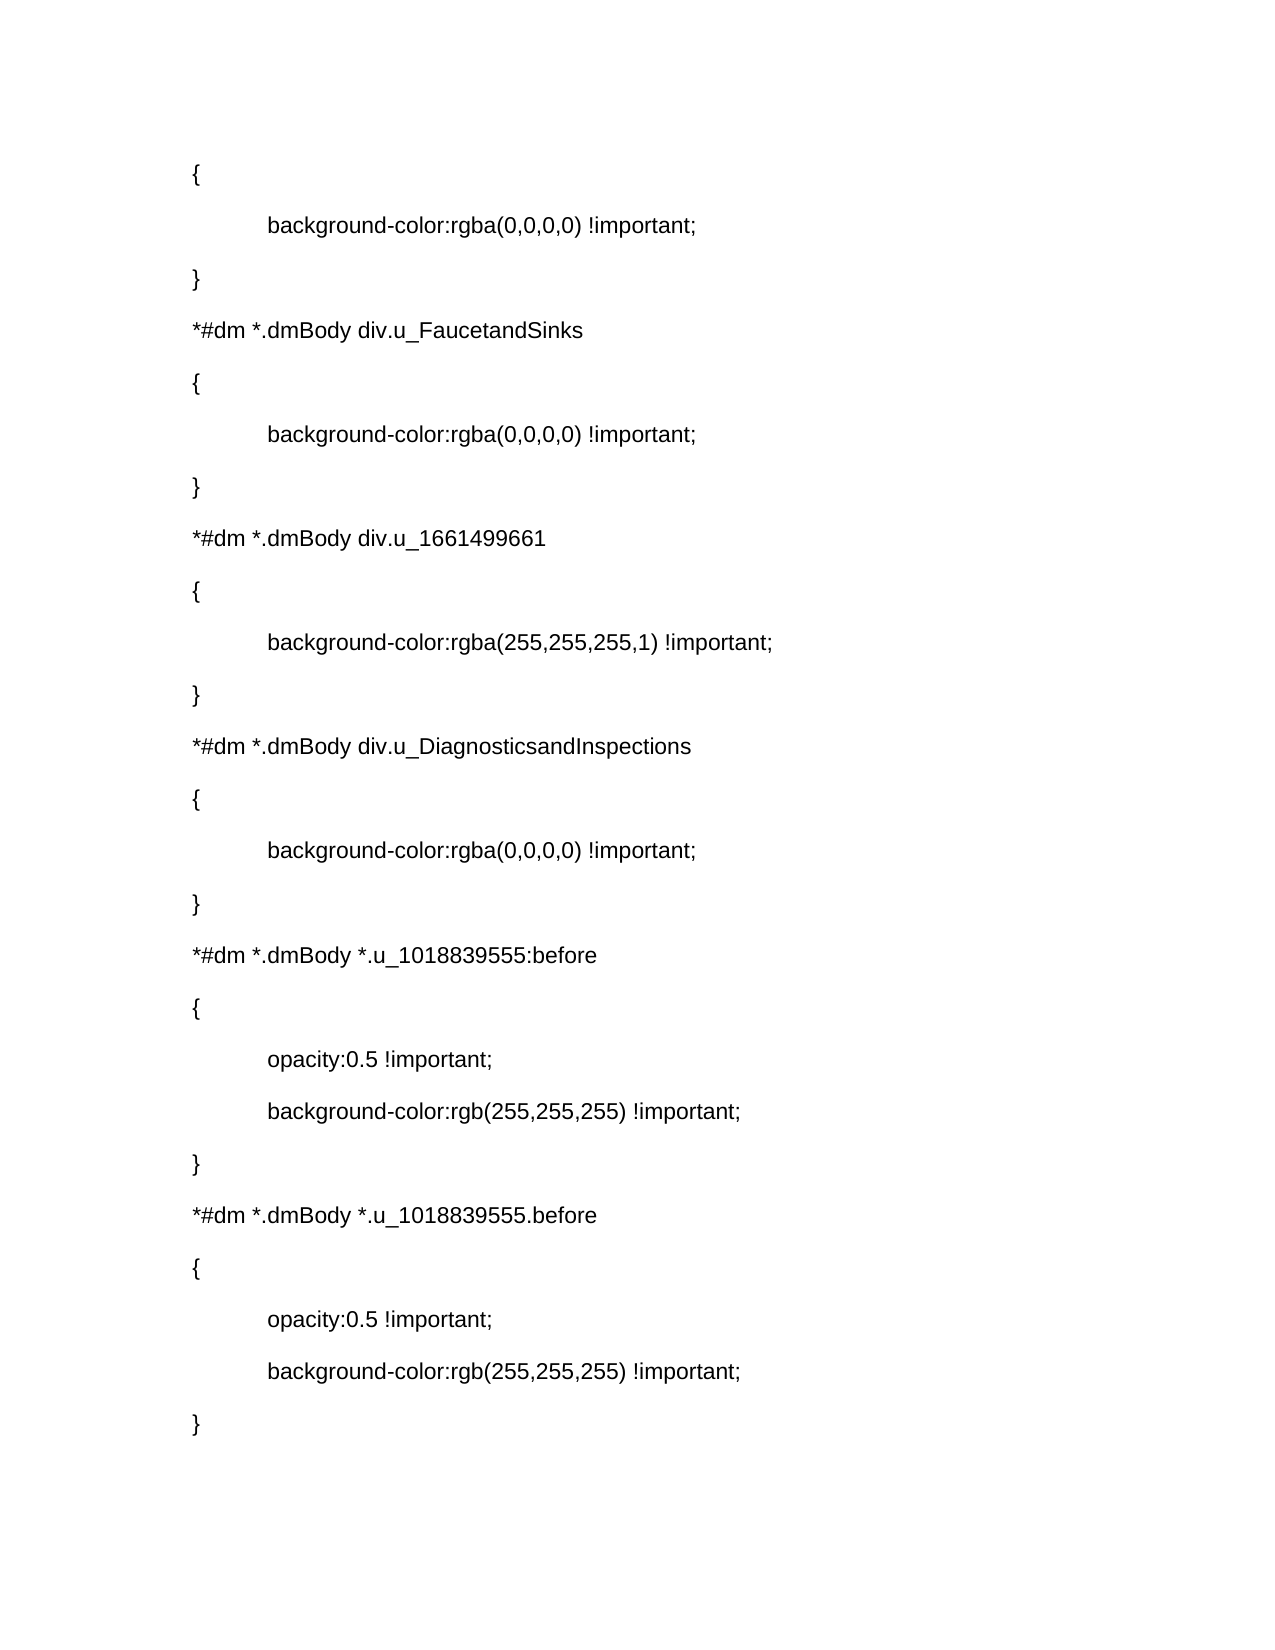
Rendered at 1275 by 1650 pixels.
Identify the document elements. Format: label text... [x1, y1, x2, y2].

table_cell } [182, 879, 1125, 931]
table_cell [150, 1192, 182, 1244]
table_cell background-color:rgba(0,0,0,0) !important; [182, 827, 1125, 879]
table_cell background-color:rgba(0,0,0,0) !important; [182, 410, 1125, 462]
table_cell [150, 410, 182, 462]
table_cell [150, 827, 182, 879]
table_cell [150, 1244, 182, 1296]
table_cell [150, 775, 182, 827]
table_cell { [182, 567, 1125, 619]
table_cell opacity:0.5 !important; [182, 1296, 1125, 1348]
table_cell [150, 931, 182, 983]
table_cell [150, 1088, 182, 1139]
table_cell [150, 723, 182, 775]
table_cell } [182, 671, 1125, 723]
table_cell { [182, 358, 1125, 410]
table_cell opacity:0.5 !important; [182, 1035, 1125, 1087]
table_cell *#dm *.dmBody div.u_FaucetandSinks [182, 306, 1125, 358]
table_cell [150, 983, 182, 1035]
table_cell [150, 879, 182, 931]
table_cell { [182, 983, 1125, 1035]
table_cell [150, 463, 182, 514]
table_cell [150, 202, 182, 254]
table_cell } [182, 254, 1125, 306]
table_cell [150, 1140, 182, 1192]
table_cell [150, 671, 182, 723]
table_cell { [182, 1244, 1125, 1296]
table_cell } [182, 463, 1125, 514]
table_cell { [182, 150, 1125, 202]
table_cell background-color:rgba(0,0,0,0) !important; [182, 202, 1125, 254]
table_cell [150, 254, 182, 306]
table_cell *#dm *.dmBody *.u_1018839555.before [182, 1192, 1125, 1244]
table_cell [150, 567, 182, 619]
table_cell *#dm *.dmBody div.u_DiagnosticsandInspections [182, 723, 1125, 775]
table_cell *#dm *.dmBody div.u_1661499661 [182, 515, 1125, 567]
table_cell [150, 619, 182, 671]
table_cell { [182, 775, 1125, 827]
table_cell [150, 1348, 182, 1400]
table_cell [150, 1035, 182, 1087]
table_cell [150, 358, 182, 410]
table_cell background-color:rgb(255,255,255) !important; [182, 1088, 1125, 1139]
table_cell [150, 1400, 182, 1452]
table_cell [150, 515, 182, 567]
table_cell background-color:rgba(255,255,255,1) !important; [182, 619, 1125, 671]
table_cell background-color:rgb(255,255,255) !important; [182, 1348, 1125, 1400]
table_cell *#dm *.dmBody *.u_1018839555:before [182, 931, 1125, 983]
table_cell } [182, 1140, 1125, 1192]
table_cell } [182, 1400, 1125, 1452]
table_cell [150, 1296, 182, 1348]
table_cell [150, 150, 182, 202]
table_cell [150, 306, 182, 358]
